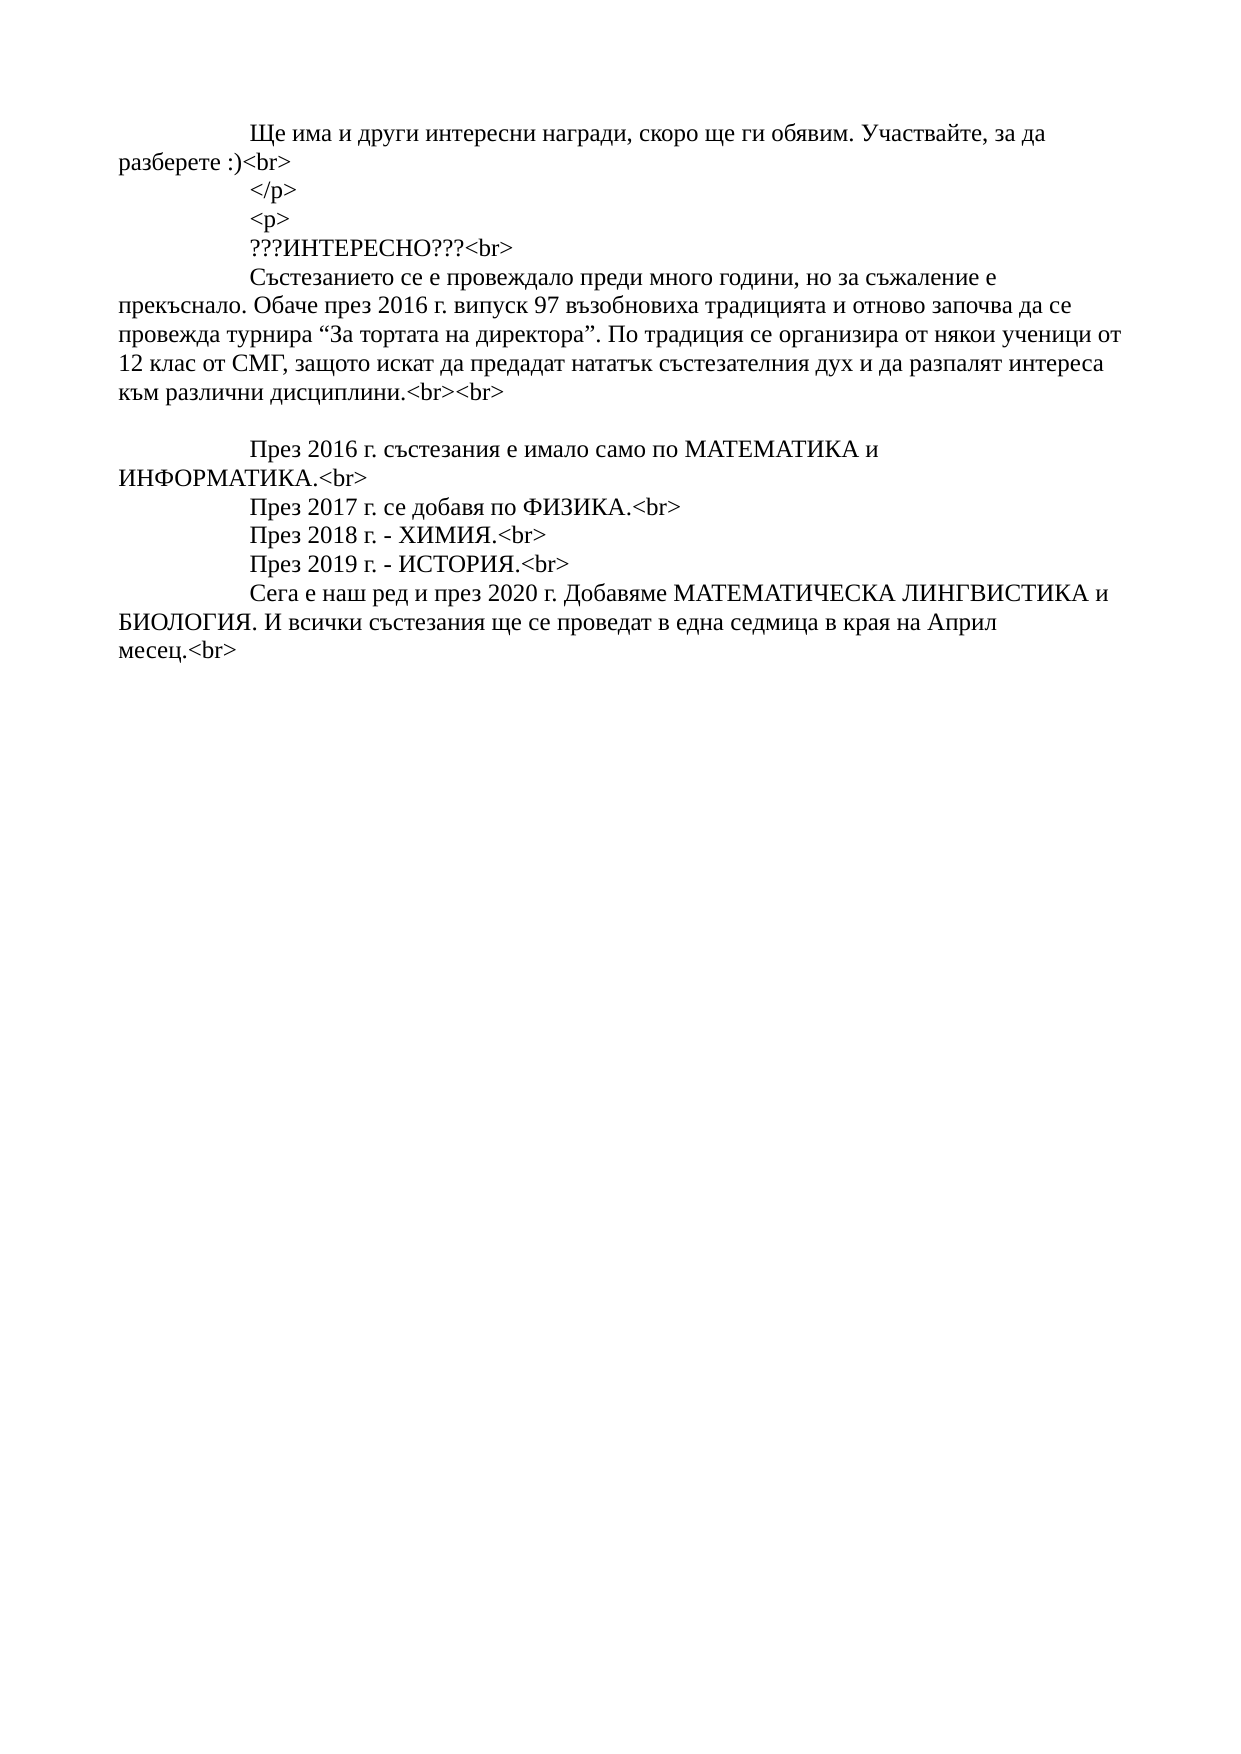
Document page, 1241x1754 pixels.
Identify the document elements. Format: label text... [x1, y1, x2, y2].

text <p> [118, 204, 1122, 233]
text Ще има и други интересни награди, скоро ще ги обявим. Участвайте, за да разберете :)<br> [118, 118, 1122, 176]
text През 2016 г. състезания е имало само по МАТЕМАТИКА и ИНФОРМАТИКА.<br> [118, 434, 1122, 492]
text През 2017 г. се добавя по ФИЗИКА.<br> [118, 492, 1122, 521]
text През 2019 г. - ИСТОРИЯ.<br> [118, 549, 1122, 578]
text </p> [118, 176, 1122, 204]
text Сега е наш ред и през 2020 г. Добавяме МАТЕМАТИЧЕСКА ЛИНГВИСТИКА и БИОЛОГИЯ. И всички състезания ще се проведат в една седмица в края на Април месец.<br> [118, 578, 1122, 664]
text ???ИНТЕРЕСНО???<br> [118, 233, 1122, 262]
text През 2018 г. - ХИМИЯ.<br> [118, 521, 1122, 549]
text Състезанието се е провеждало преди много години, но за съжаление е прекъснало. Обаче през 2016 г. випуск 97 възобновиха традицията и отново започва да се провежда турнира “За тортата на директора”. По традиция се организира от някои ученици от 12 клас от СМГ, защото искат да предадат нататък състезателния дух и да разпалят интереса към различни дисциплини.<br><br> [118, 262, 1122, 406]
